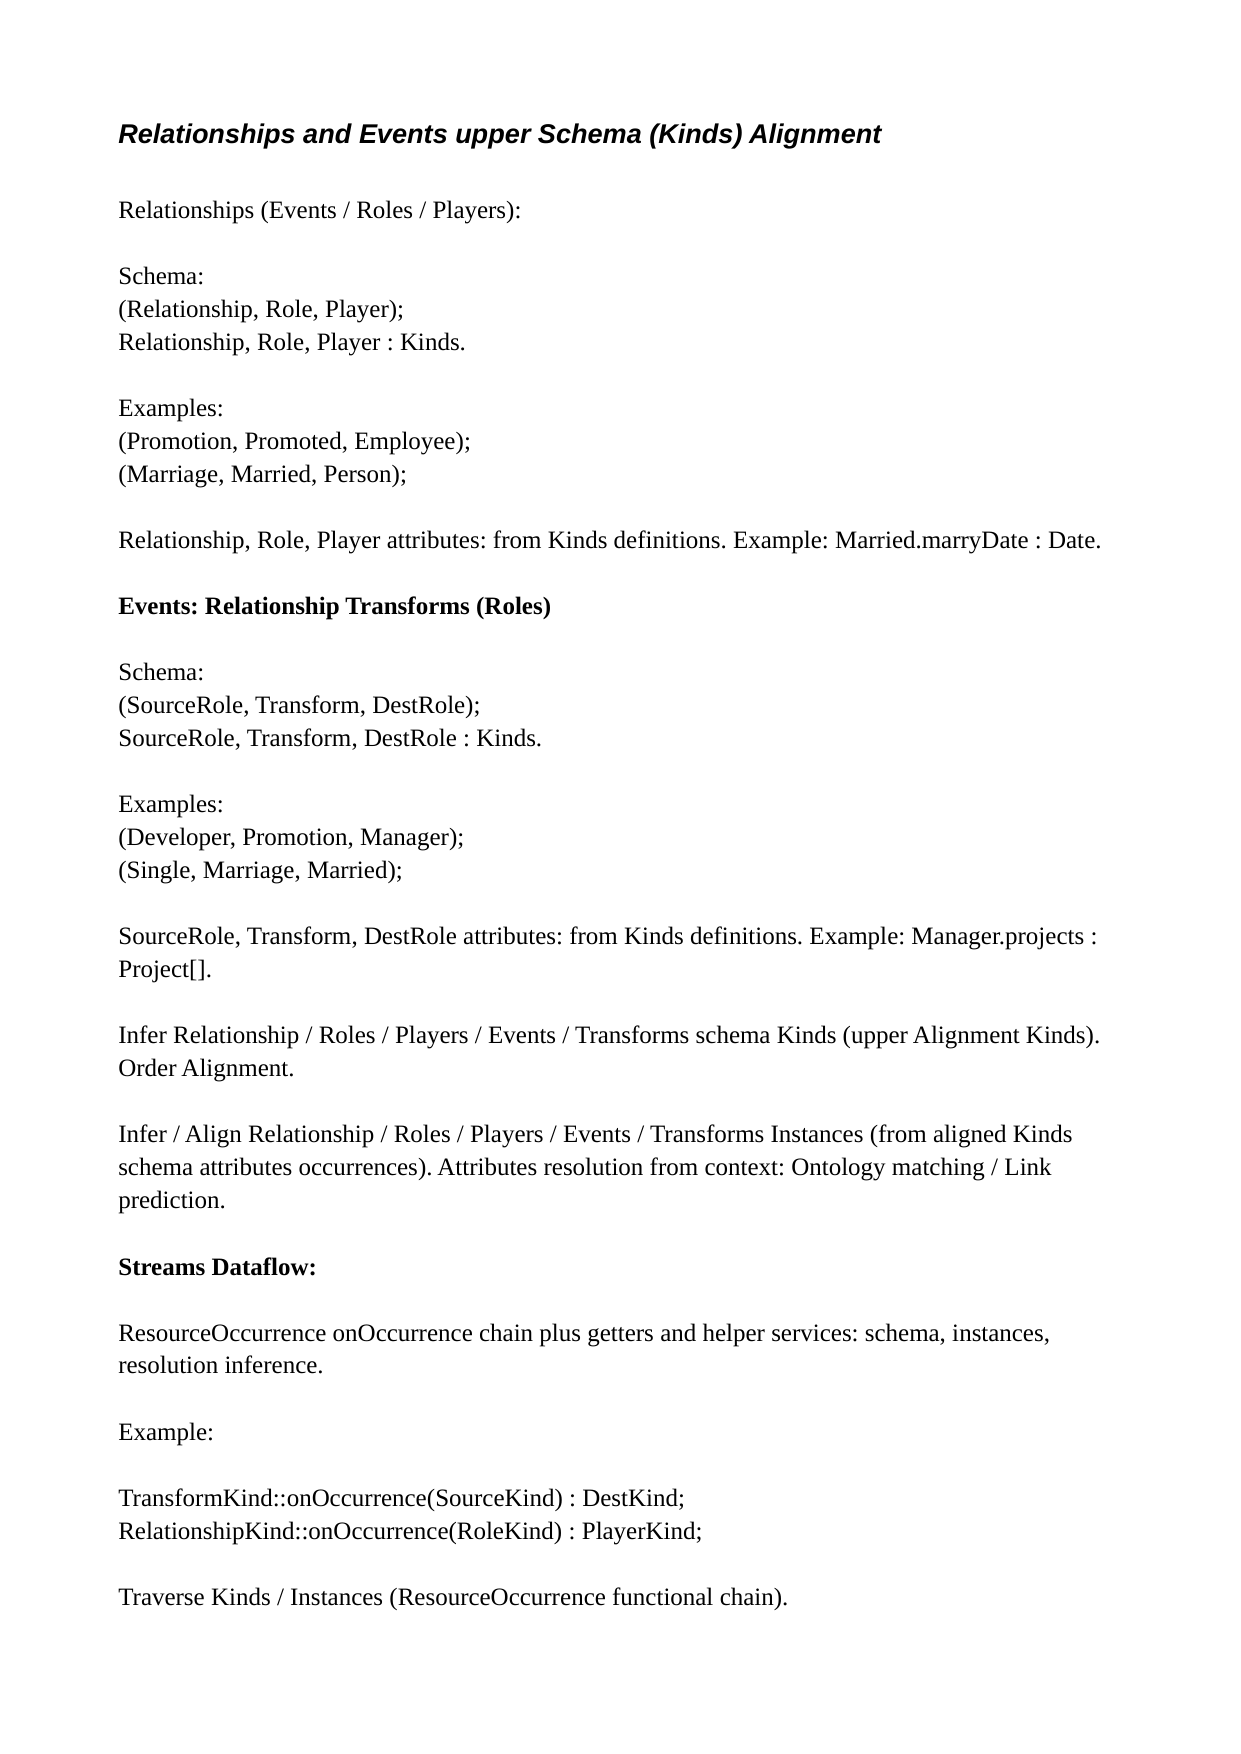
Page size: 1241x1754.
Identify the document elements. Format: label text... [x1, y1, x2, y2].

text Streams Dataflow: [118, 1252, 1122, 1280]
text Infer / Align Relationship / Roles / Players / Events / Transforms Instances (from aligned Kinds schema attributes occurrences). Attributes resolution from context: Ontology matching / Link prediction. [118, 1119, 1122, 1214]
text (Developer, Promotion, Manager); [118, 822, 1122, 851]
text ResourceOccurrence onOccurrence chain plus getters and helper services: schema, instances, resolution inference. [118, 1318, 1122, 1379]
text Relationship, Role, Player : Kinds. [118, 327, 1122, 356]
text Relationship, Role, Player attributes: from Kinds definitions. Example: Married.marryDate : Date. [118, 525, 1122, 554]
text (Marriage, Married, Person); [118, 459, 1122, 488]
text SourceRole, Transform, DestRole attributes: from Kinds definitions. Example: Manager.projects : Project[]. [118, 921, 1122, 983]
subtitle Relationships and Events upper Schema (Kinds) Alignment [118, 118, 1122, 149]
text Example: [118, 1417, 1122, 1445]
text Examples: [118, 789, 1122, 818]
text RelationshipKind::onOccurrence(RoleKind) : PlayerKind; [118, 1516, 1122, 1544]
text (Relationship, Role, Player); [118, 294, 1122, 323]
text Infer Relationship / Roles / Players / Events / Transforms schema Kinds (upper Alignment Kinds). Order Alignment. [118, 1020, 1122, 1082]
text TransformKind::onOccurrence(SourceKind) : DestKind; [118, 1483, 1122, 1511]
text Events: Relationship Transforms (Roles) [118, 591, 1122, 620]
text (Promotion, Promoted, Employee); [118, 426, 1122, 455]
text Traverse Kinds / Instances (ResourceOccurrence functional chain). [118, 1582, 1122, 1611]
text Examples: [118, 393, 1122, 422]
text (Single, Marriage, Married); [118, 855, 1122, 884]
text Schema: [118, 261, 1122, 290]
text SourceRole, Transform, DestRole : Kinds. [118, 723, 1122, 752]
text (SourceRole, Transform, DestRole); [118, 690, 1122, 719]
text Relationships (Events / Roles / Players): [118, 195, 1122, 224]
text Schema: [118, 657, 1122, 686]
